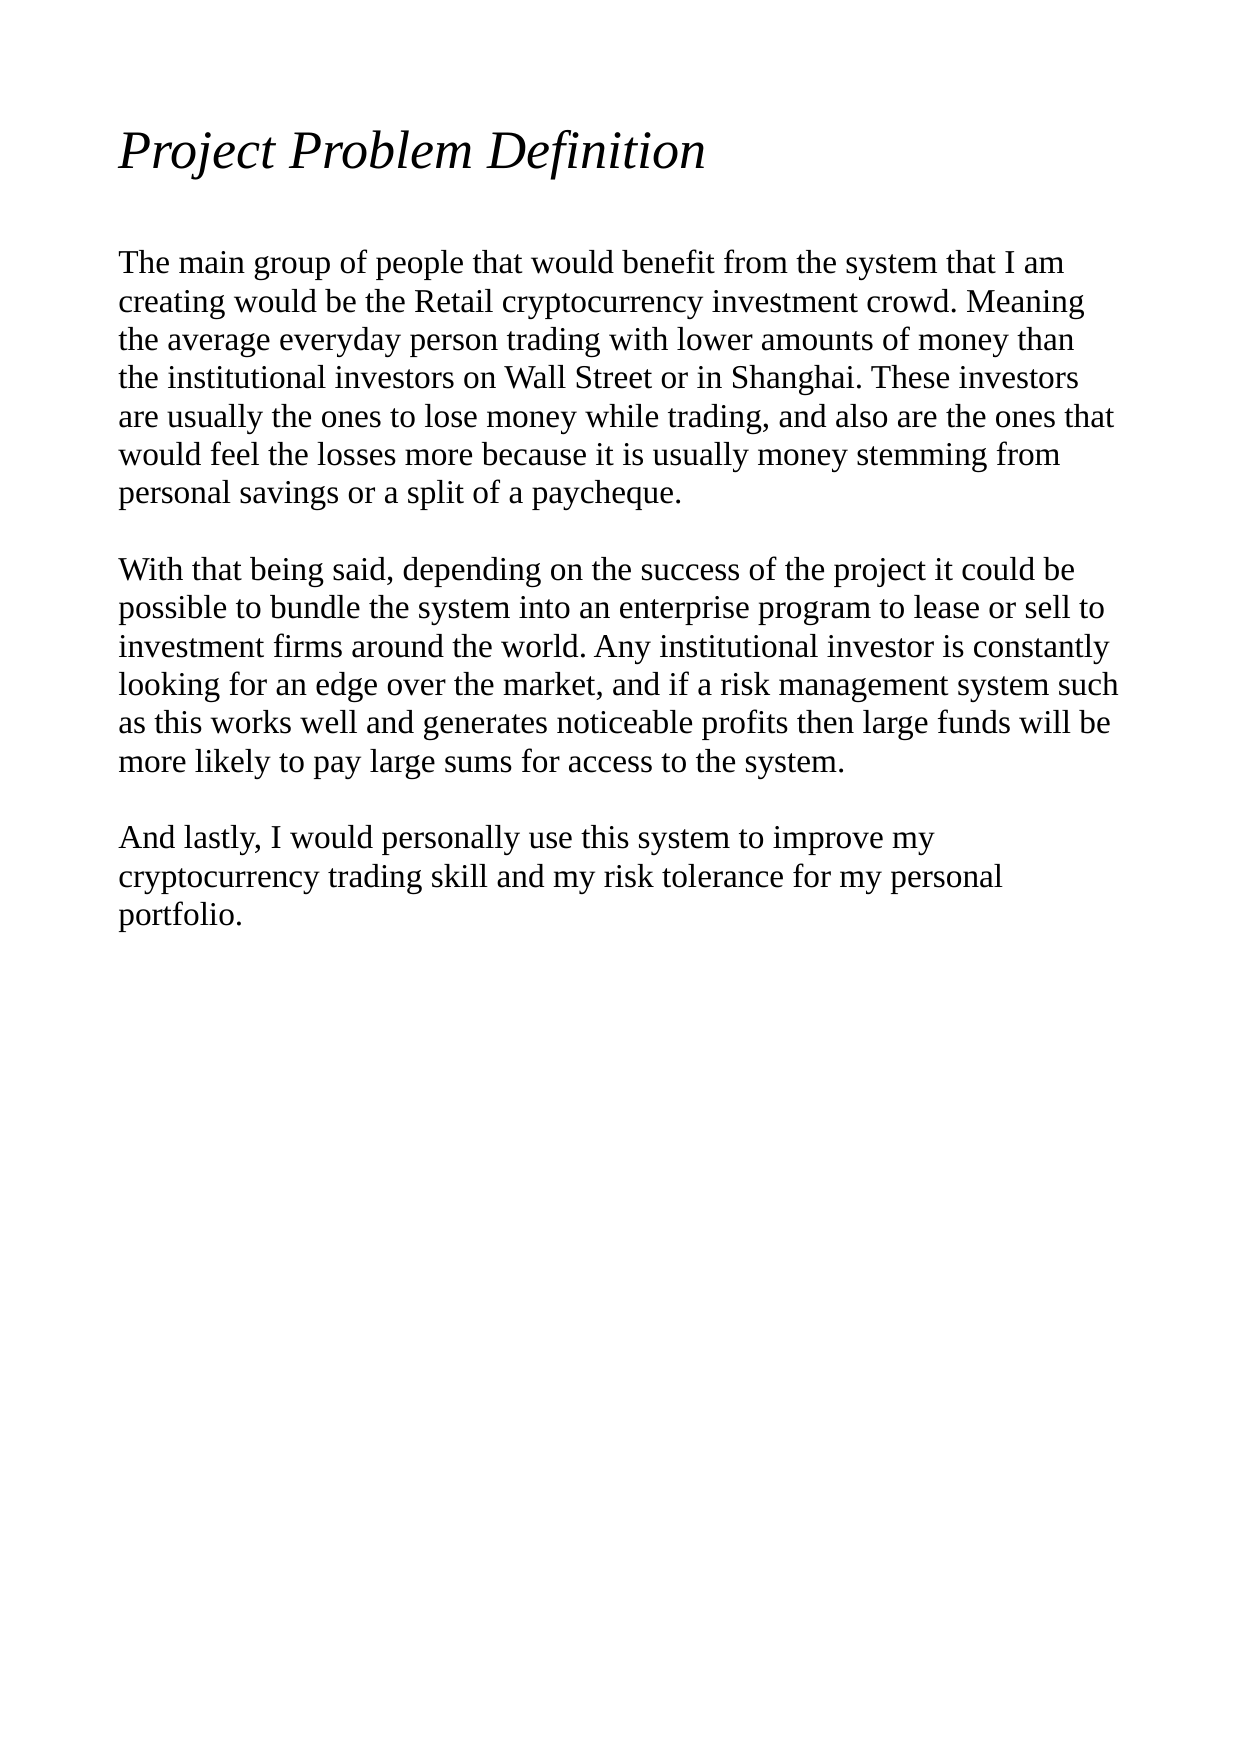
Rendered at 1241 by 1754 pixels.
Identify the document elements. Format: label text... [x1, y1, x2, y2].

text Project Problem Definition [118, 118, 1122, 180]
text With that being said, depending on the success of the project it could be possible to bundle the system into an enterprise program to lease or sell to investment firms around the world. Any institutional investor is constantly looking for an edge over the market, and if a risk management system such as this works well and generates noticeable profits then large funds will be more likely to pay large sums for access to the system. [118, 549, 1122, 779]
text And lastly, I would personally use this system to improve my cryptocurrency trading skill and my risk tolerance for my personal portfolio. [118, 818, 1122, 933]
text The main group of people that would benefit from the system that I am creating would be the Retail cryptocurrency investment crowd. Meaning the average everyday person trading with lower amounts of money than the institutional investors on Wall Street or in Shanghai. These investors are usually the ones to lose money while trading, and also are the ones that would feel the losses more because it is usually money stemming from personal savings or a split of a paycheque. [118, 243, 1122, 511]
